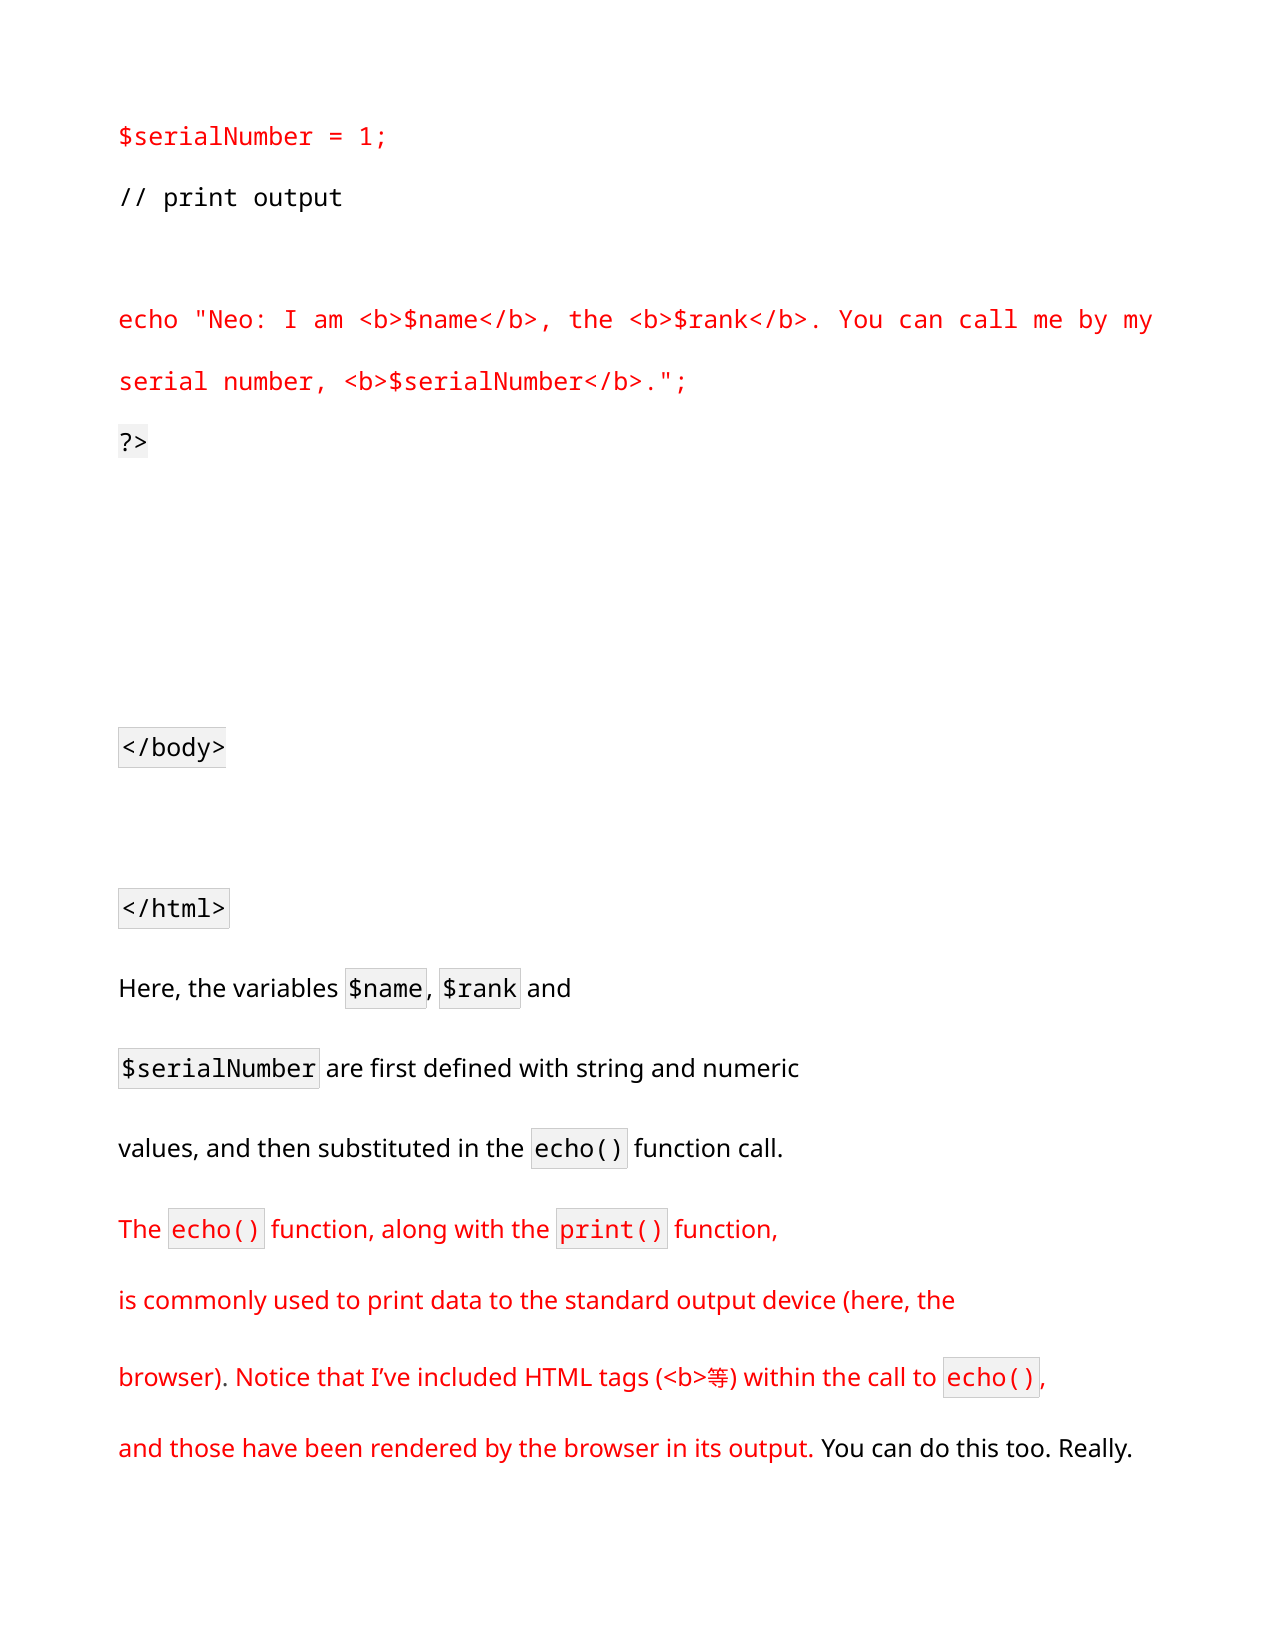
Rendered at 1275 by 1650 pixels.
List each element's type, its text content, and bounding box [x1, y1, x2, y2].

text ?> </body> </html> [118, 424, 1157, 928]
text Here, the variables $name, $rank and $serialNumber are first defined with string and numeric values, and then substituted in the echo() function call. The echo() function, along with the print() function, is commonly used to print data to the standard output device (here, the browser). Notice that I’ve included HTML tags (<b>等) within the call to echo(), and those have been rendered by the browser in its output. You can do this too. Really. [118, 968, 1157, 1465]
text // print output echo "Neo: I am <b>$name</b>, the <b>$rank</b>. You can call me by my serial number, <b>$serialNumber</b>."; [118, 179, 1157, 397]
text $serialNumber = 1; [118, 118, 1157, 152]
